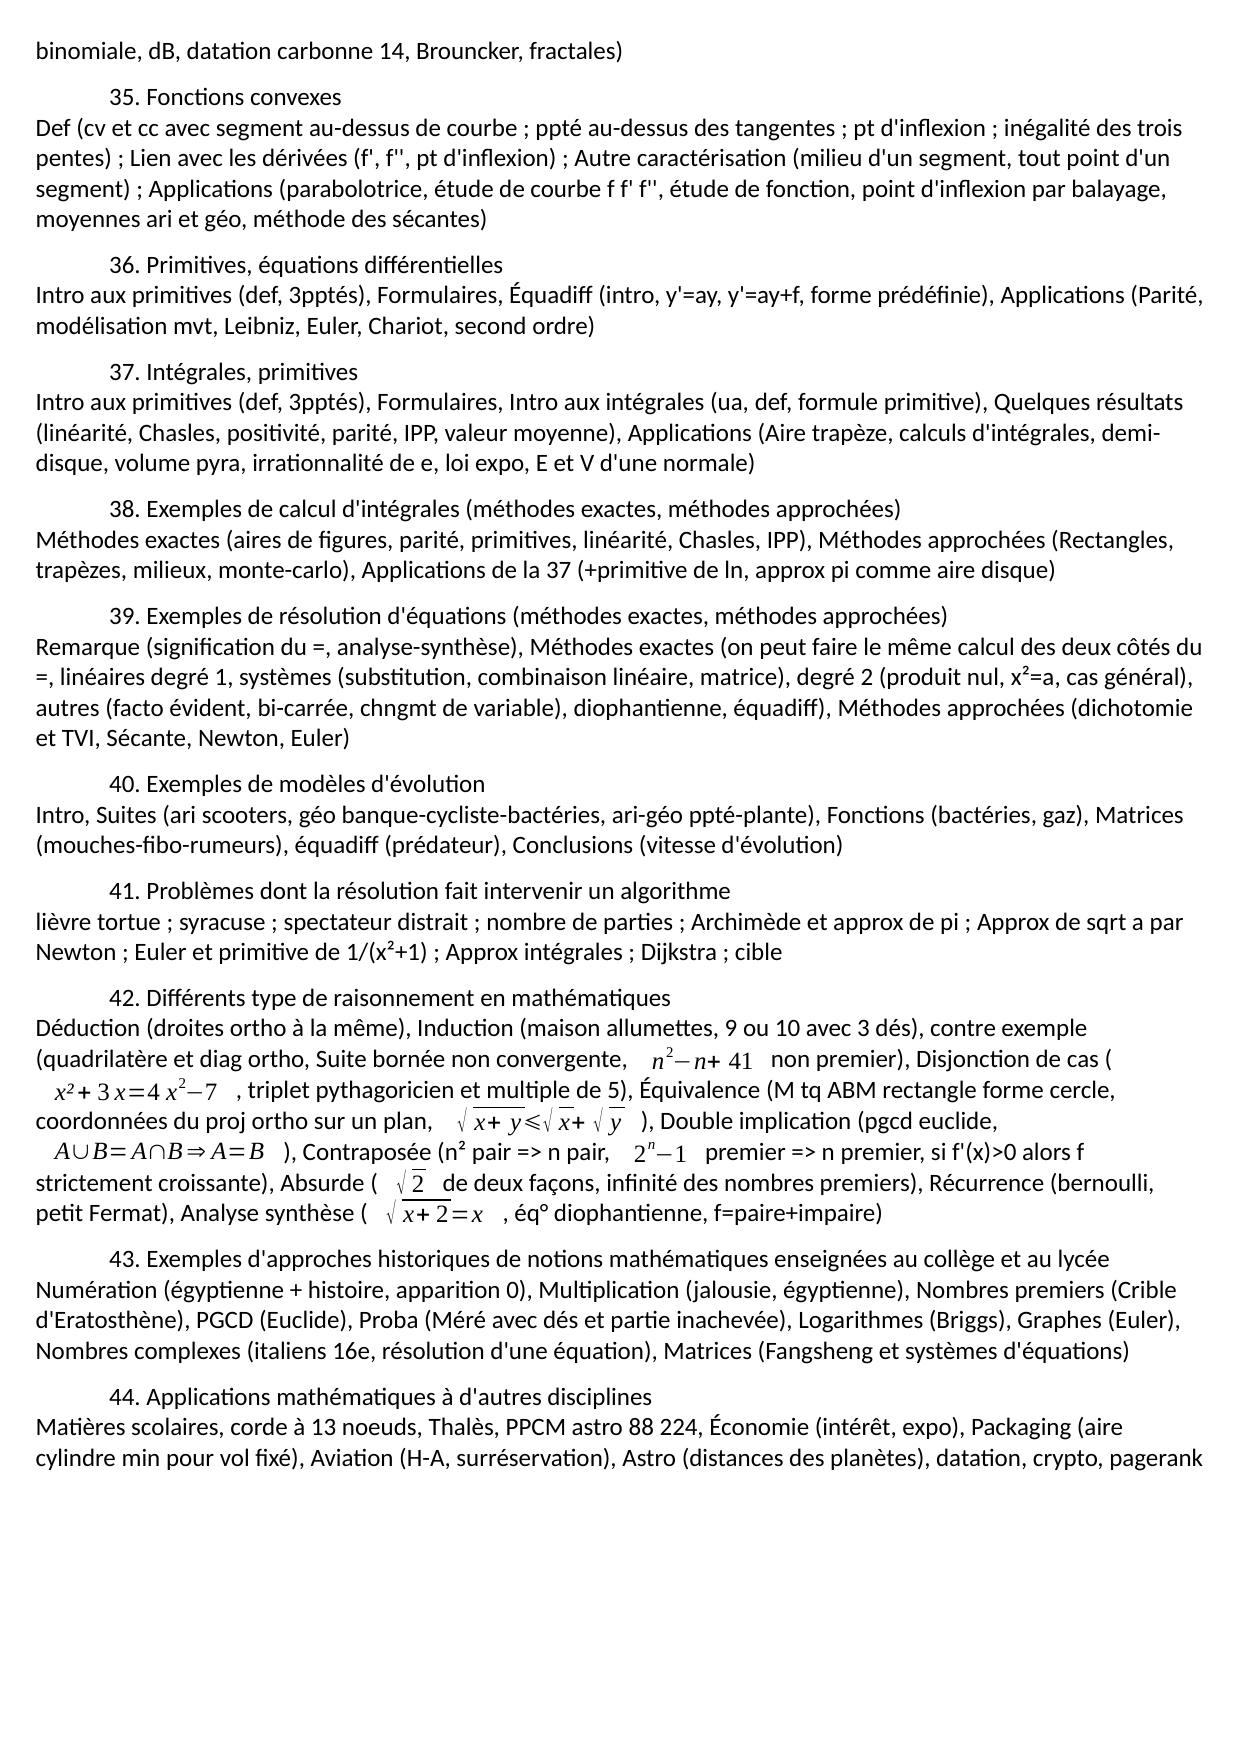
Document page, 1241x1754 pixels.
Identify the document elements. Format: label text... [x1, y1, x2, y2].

text Déduction (droites ortho à la même), Induction (maison allumettes, 9 ou 10 avec 3 dés), contre exemple (quadrilatère et diag ortho, Suite bornée non convergente, non premier), Disjonction de cas (, triplet pythagoricien et multiple de 5), Équivalence (M tq ABM rectangle forme cercle, coordonnées du proj ortho sur un plan, ), Double implication (pgcd euclide, ), Contraposée (n² pair => n pair, premier => n premier, si f'(x)>0 alors f strictement croissante), Absurde (de deux façons, infinité des nombres premiers), Récurrence (bernoulli, petit Fermat), Analyse synthèse (, éq° diophantienne, f=paire+impaire) [35, 1012, 1205, 1228]
text Intro, Suites (ari scooters, géo banque-cycliste-bactéries, ari-géo ppté-plante), Fonctions (bactéries, gaz), Matrices (mouches-fibo-rumeurs), équadiff (prédateur), Conclusions (vitesse d'évolution) [35, 799, 1205, 860]
text Remarque (signification du =, analyse-synthèse), Méthodes exactes (on peut faire le même calcul des deux côtés du =, linéaires degré 1, systèmes (substitution, combinaison linéaire, matrice), degré 2 (produit nul, x²=a, cas général), autres (facto évident, bi-carrée, chngmt de variable), diophantienne, équadiff), Méthodes approchées (dichotomie et TVI, Sécante, Newton, Euler) [35, 631, 1205, 753]
text Numération (égyptienne + histoire, apparition 0), Multiplication (jalousie, égyptienne), Nombres premiers (Crible d'Eratosthène), PGCD (Euclide), Proba (Méré avec dés et partie inachevée), Logarithmes (Briggs), Graphes (Euler), Nombres complexes (italiens 16e, résolution d'une équation), Matrices (Fangsheng et systèmes d'équations) [35, 1274, 1205, 1365]
text 42. Différents type de raisonnement en mathématiques [35, 982, 1205, 1012]
text 43. Exemples d'approches historiques de notions mathématiques enseignées au collège et au lycée [35, 1243, 1205, 1274]
text Intro aux primitives (def, 3pptés), Formulaires, Intro aux intégrales (ua, def, formule primitive), Quelques résultats (linéarité, Chasles, positivité, parité, IPP, valeur moyenne), Applications (Aire trapèze, calculs d'intégrales, demi-disque, volume pyra, irrationnalité de e, loi expo, E et V d'une normale) [35, 387, 1205, 478]
text 41. Problèmes dont la résolution fait intervenir un algorithme [35, 875, 1205, 906]
text Intro aux primitives (def, 3pptés), Formulaires, Équadiff (intro, y'=ay, y'=ay+f, forme prédéfinie), Applications (Parité, modélisation mvt, Leibniz, Euler, Chariot, second ordre) [35, 280, 1205, 341]
text 35. Fonctions convexes [35, 81, 1205, 112]
text Méthodes exactes (aires de figures, parité, primitives, linéarité, Chasles, IPP), Méthodes approchées (Rectangles, trapèzes, milieux, monte-carlo), Applications de la 37 (+primitive de ln, approx pi comme aire disque) [35, 524, 1205, 585]
text 40. Exemples de modèles d'évolution [35, 768, 1205, 799]
text 44. Applications mathématiques à d'autres disciplines [35, 1381, 1205, 1411]
text Matières scolaires, corde à 13 noeuds, Thalès, PPCM astro 88 224, Économie (intérêt, expo), Packaging (aire cylindre min pour vol fixé), Aviation (H-A, surréservation), Astro (distances des planètes), datation, crypto, pagerank [35, 1411, 1205, 1472]
text binomiale, dB, datation carbonne 14, Brouncker, fractales) [35, 35, 1205, 66]
text 37. Intégrales, primitives [35, 356, 1205, 387]
text 39. Exemples de résolution d'équations (méthodes exactes, méthodes approchées) [35, 600, 1205, 631]
text 36. Primitives, équations différentielles [35, 249, 1205, 280]
text Def (cv et cc avec segment au-dessus de courbe ; ppté au-dessus des tangentes ; pt d'inflexion ; inégalité des trois pentes) ; Lien avec les dérivées (f', f'', pt d'inflexion) ; Autre caractérisation (milieu d'un segment, tout point d'un segment) ; Applications (parabolotrice, étude de courbe f f' f'', étude de fonction, point d'inflexion par balayage, moyennes ari et géo, méthode des sécantes) [35, 112, 1205, 234]
text 38. Exemples de calcul d'intégrales (méthodes exactes, méthodes approchées) [35, 493, 1205, 524]
text lièvre tortue ; syracuse ; spectateur distrait ; nombre de parties ; Archimède et approx de pi ; Approx de sqrt a par Newton ; Euler et primitive de 1/(x²+1) ; Approx intégrales ; Dijkstra ; cible [35, 906, 1205, 967]
